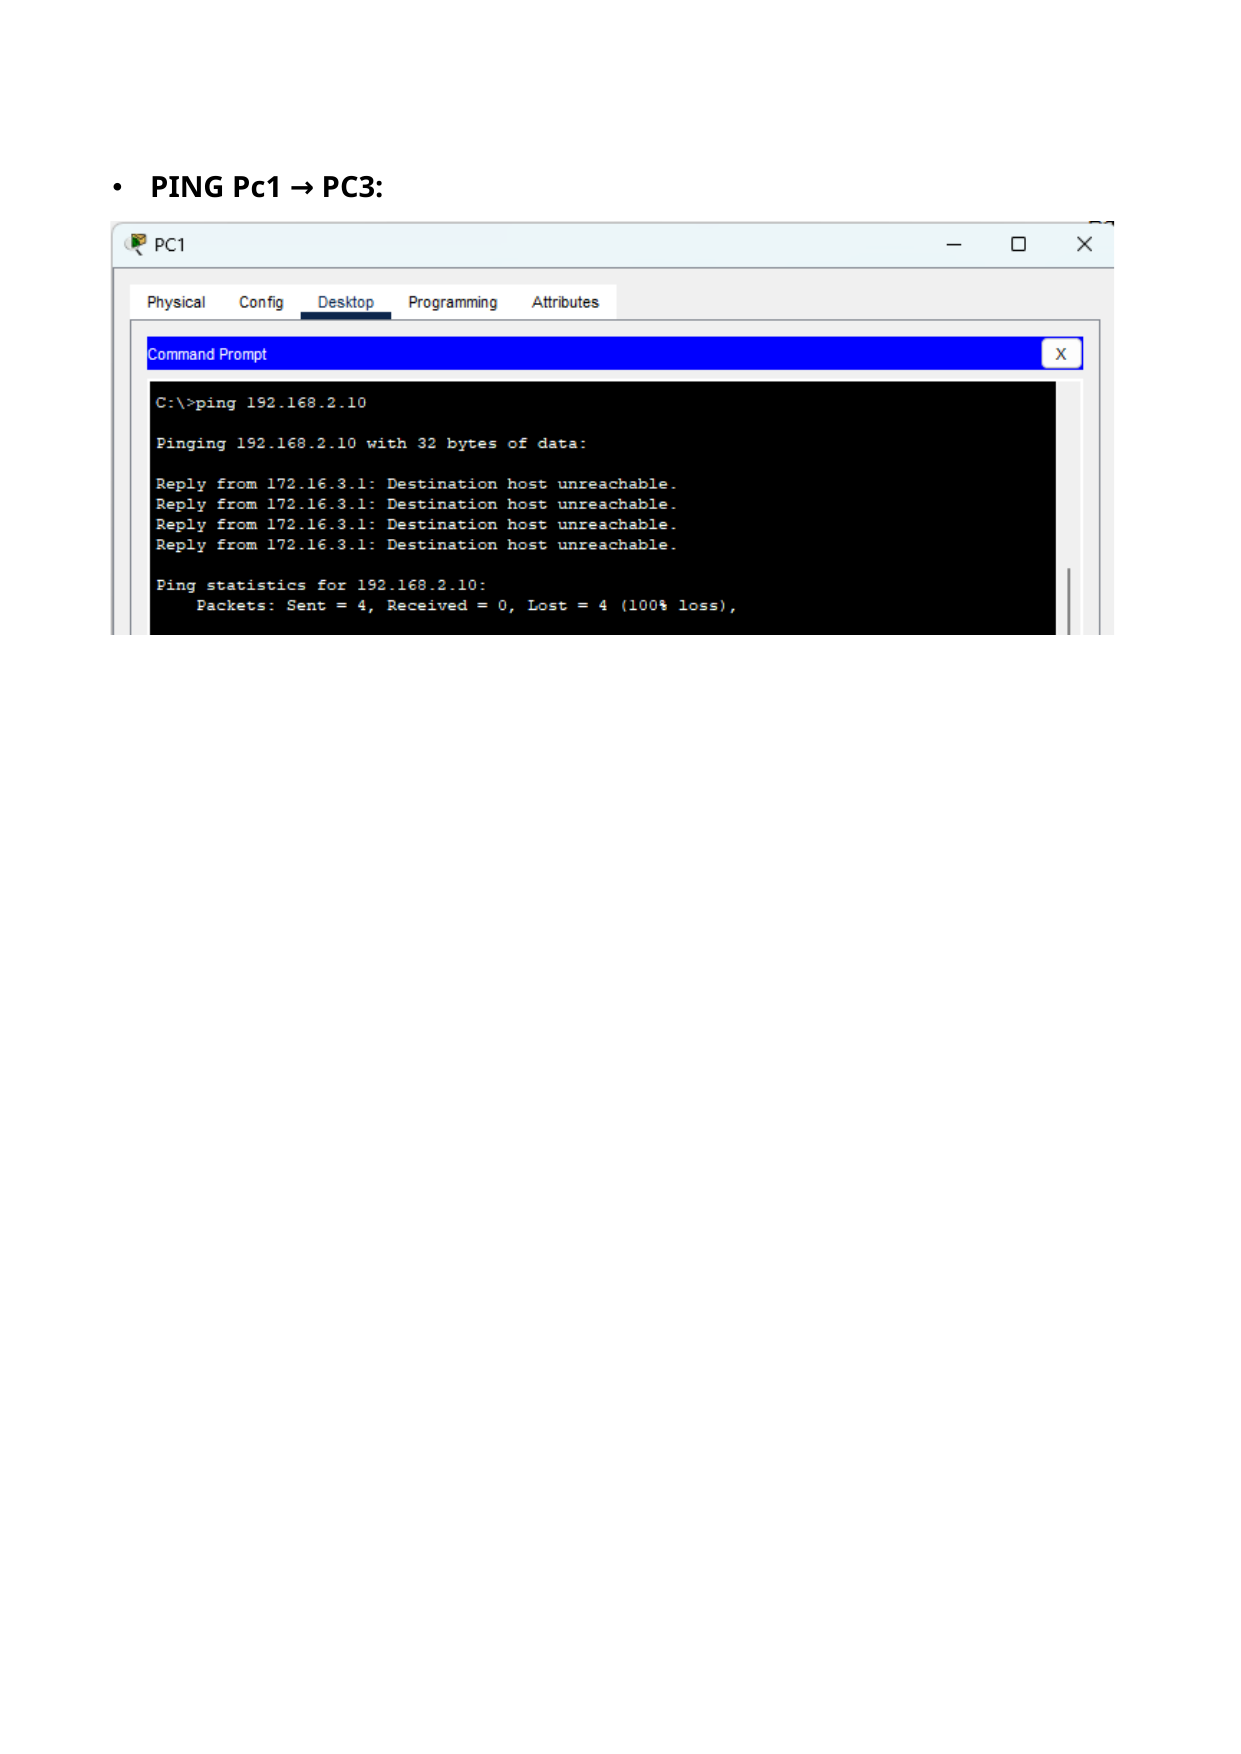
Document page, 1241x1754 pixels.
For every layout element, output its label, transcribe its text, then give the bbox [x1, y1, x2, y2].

picture [110, 221, 1115, 635]
list PING Pc1 → PC3: [112, 166, 1165, 206]
